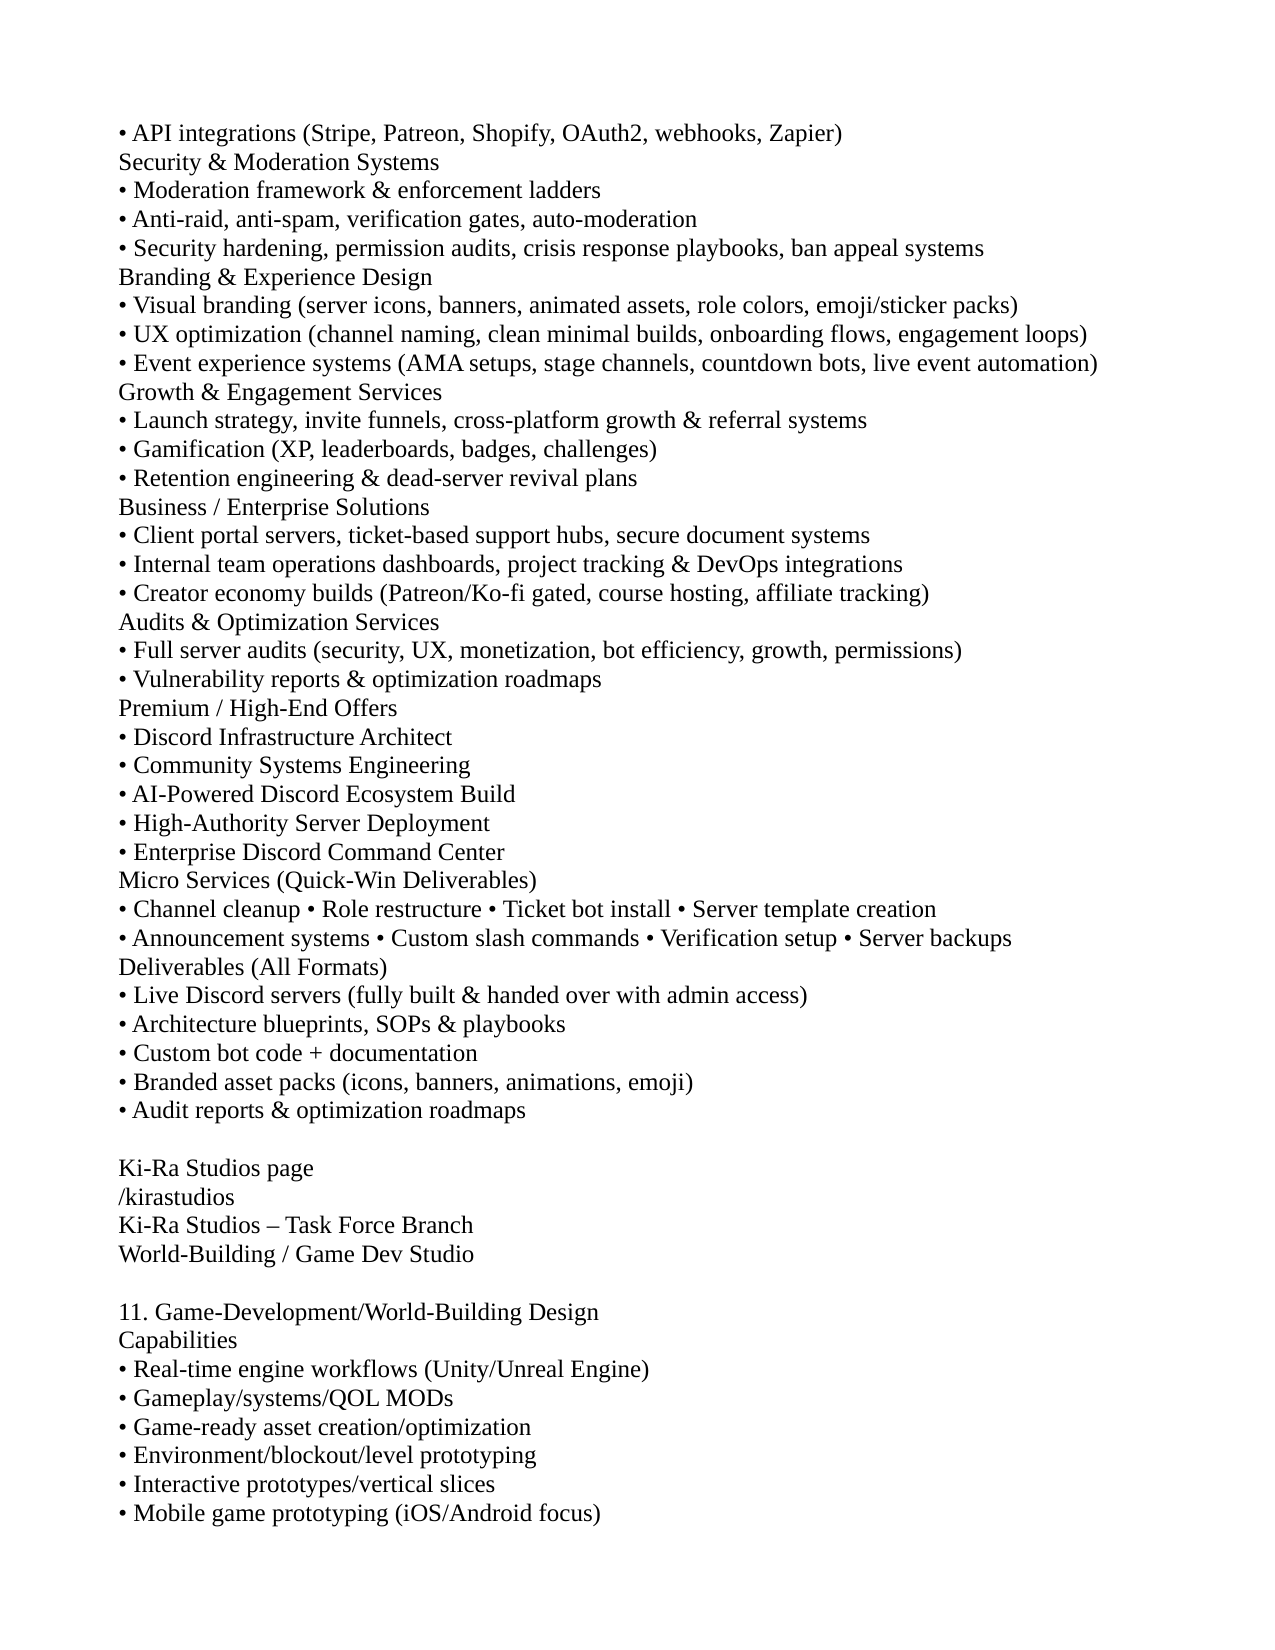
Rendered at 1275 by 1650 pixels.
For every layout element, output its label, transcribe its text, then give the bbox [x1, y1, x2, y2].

text • Channel cleanup • Role restructure • Ticket bot install • Server template creation [118, 894, 1157, 923]
text • Anti-raid, anti-spam, verification gates, auto-moderation [118, 204, 1157, 233]
text • AI-Powered Discord Ecosystem Build [118, 779, 1157, 808]
text • Client portal servers, ticket-based support hubs, secure document systems [118, 521, 1157, 549]
text • Enterprise Discord Command Center [118, 837, 1157, 866]
text • Gameplay/systems/QOL MODs [118, 1383, 1157, 1412]
text • Gamification (XP, leaderboards, badges, challenges) [118, 434, 1157, 463]
text Security & Moderation Systems [118, 147, 1157, 176]
text • Security hardening, permission audits, crisis response playbooks, ban appeal systems [118, 233, 1157, 262]
text • UX optimization (channel naming, clean minimal builds, onboarding flows, engagement loops) [118, 319, 1157, 348]
text Ki-Ra Studios – Task Force Branch [118, 1211, 1157, 1239]
text • Branded asset packs (icons, banners, animations, emoji) [118, 1067, 1157, 1096]
text Branding & Experience Design [118, 262, 1157, 291]
text • Visual branding (server icons, banners, animated assets, role colors, emoji/sticker packs) [118, 291, 1157, 319]
text • High-Authority Server Deployment [118, 808, 1157, 837]
text • Game-ready asset creation/optimization [118, 1412, 1157, 1441]
text • Creator economy builds (Patreon/Ko-fi gated, course hosting, affiliate tracking) [118, 578, 1157, 607]
text • Custom bot code + documentation [118, 1038, 1157, 1067]
text • Internal team operations dashboards, project tracking & DevOps integrations [118, 549, 1157, 578]
text Growth & Engagement Services [118, 377, 1157, 406]
text • Announcement systems • Custom slash commands • Verification setup • Server backups [118, 923, 1157, 952]
text • Community Systems Engineering [118, 751, 1157, 779]
text World-Building / Game Dev Studio [118, 1239, 1157, 1268]
text 11. Game-Development/World-Building Design [118, 1297, 1157, 1326]
text • API integrations (Stripe, Patreon, Shopify, OAuth2, webhooks, Zapier) [118, 118, 1157, 147]
text Deliverables (All Formats) [118, 952, 1157, 981]
text Capabilities [118, 1326, 1157, 1354]
text • Architecture blueprints, SOPs & playbooks [118, 1009, 1157, 1038]
text • Live Discord servers (fully built & handed over with admin access) [118, 981, 1157, 1009]
text • Real-time engine workflows (Unity/Unreal Engine) [118, 1354, 1157, 1383]
text • Launch strategy, invite funnels, cross-platform growth & referral systems [118, 406, 1157, 434]
text Premium / High-End Offers [118, 693, 1157, 722]
text • Environment/blockout/level prototyping [118, 1441, 1157, 1469]
text • Audit reports & optimization roadmaps [118, 1096, 1157, 1124]
text Micro Services (Quick-Win Deliverables) [118, 866, 1157, 894]
text • Retention engineering & dead-server revival plans [118, 463, 1157, 492]
text • Vulnerability reports & optimization roadmaps [118, 664, 1157, 693]
text • Full server audits (security, UX, monetization, bot efficiency, growth, permissions) [118, 636, 1157, 664]
text • Mobile game prototyping (iOS/Android focus) [118, 1498, 1157, 1527]
text • Event experience systems (AMA setups, stage channels, countdown bots, live event automation) [118, 348, 1157, 377]
text • Interactive prototypes/vertical slices [118, 1469, 1157, 1498]
text • Moderation framework & enforcement ladders [118, 176, 1157, 204]
text Business / Enterprise Solutions [118, 492, 1157, 521]
text Audits & Optimization Services [118, 607, 1157, 636]
text Ki-Ra Studios page /kirastudios [118, 1153, 1157, 1211]
text • Discord Infrastructure Architect [118, 722, 1157, 751]
